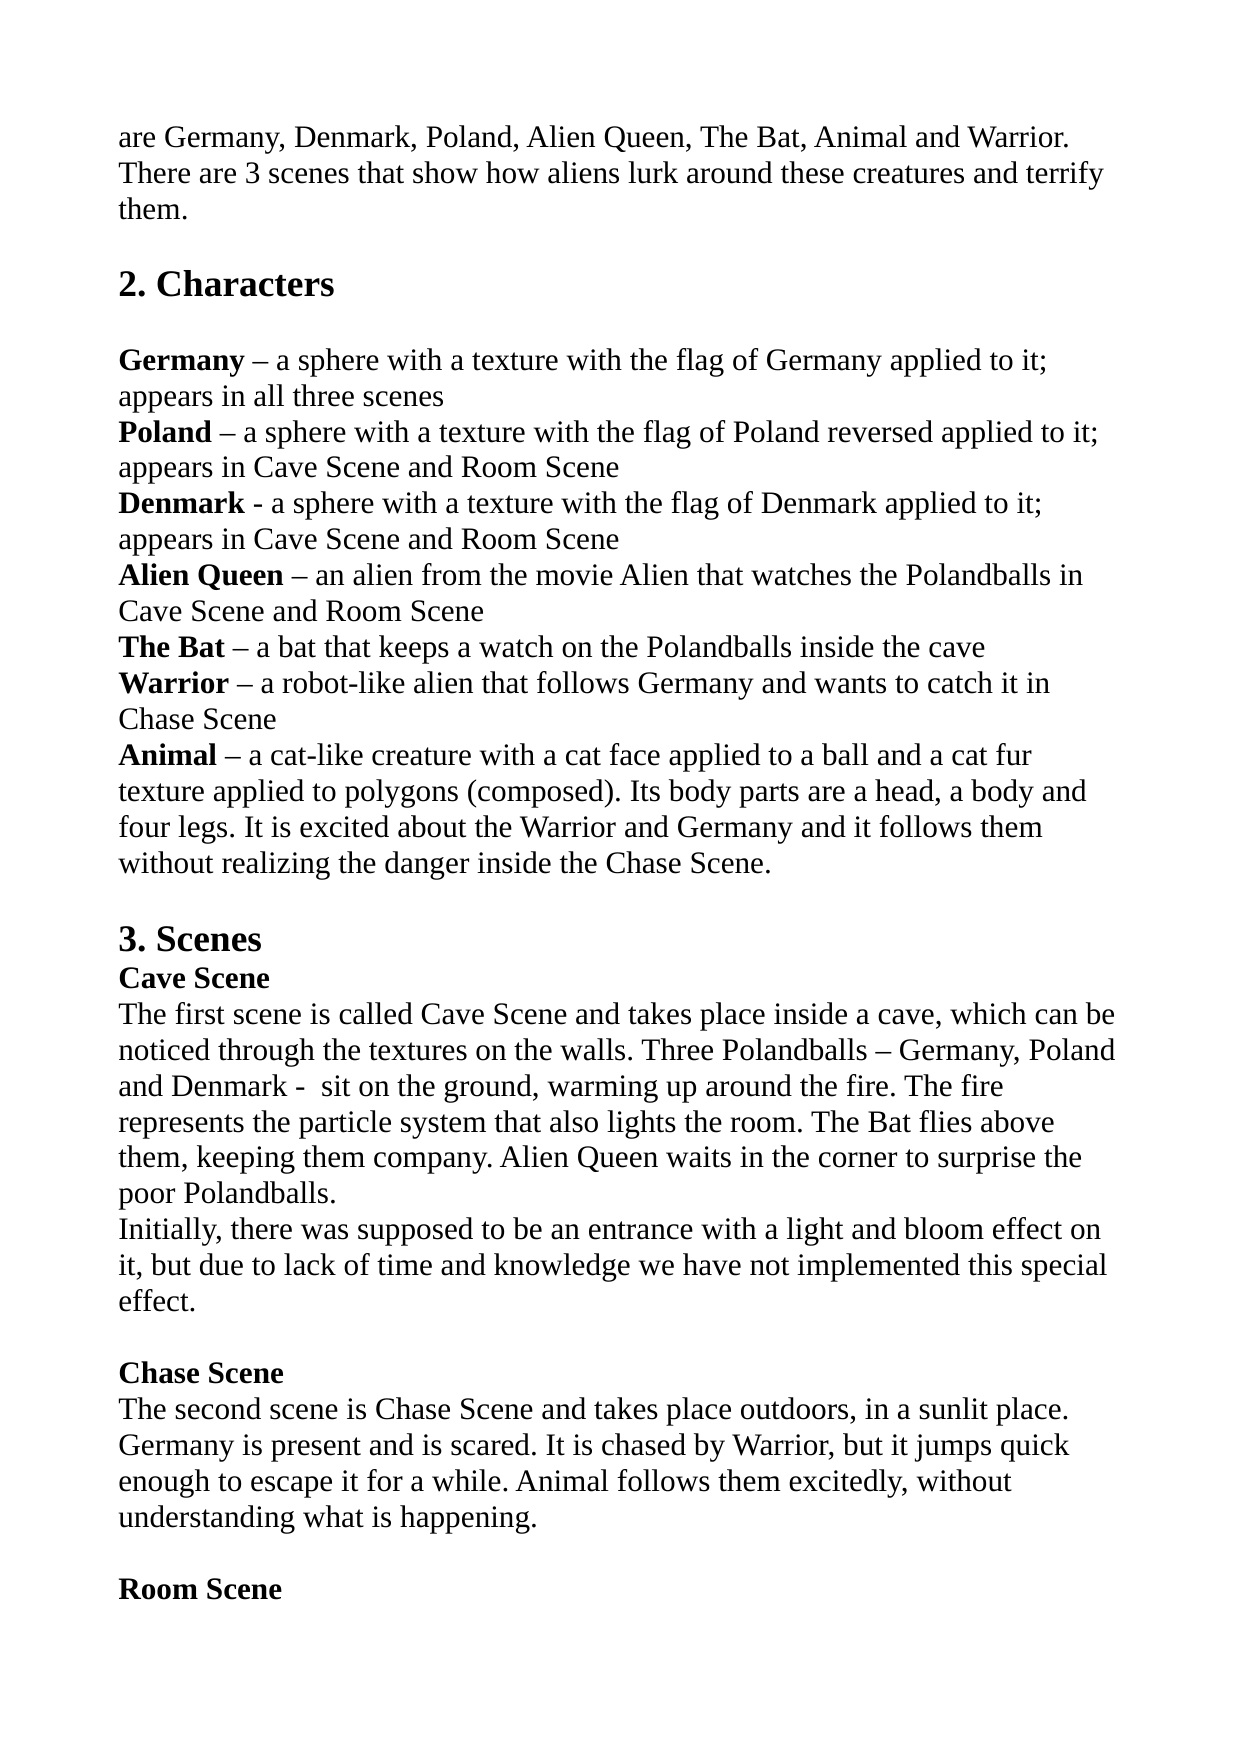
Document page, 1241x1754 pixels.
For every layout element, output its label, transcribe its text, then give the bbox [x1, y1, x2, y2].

text 3. Scenes [118, 916, 1122, 959]
text Cave Scene [118, 959, 1122, 995]
text Germany – a sphere with a texture with the flag of Germany applied to it; appears in all three scenes [118, 341, 1122, 413]
text Alien Queen – an alien from the movie Alien that watches the Polandballs in Cave Scene and Room Scene [118, 557, 1122, 628]
text 2. Characters [118, 262, 1122, 305]
text Chase Scene [118, 1354, 1122, 1390]
text The first scene is called Cave Scene and takes place inside a cave, which can be noticed through the textures on the walls. Three Polandballs – Germany, Poland and Denmark - sit on the ground, warming up around the fire. The fire represents the particle system that also lights the room. The Bat flies above them, keeping them company. Alien Queen waits in the corner to surprise the poor Polandballs. [118, 995, 1122, 1211]
text Room Scene [118, 1570, 1122, 1606]
text The second scene is Chase Scene and takes place outdoors, in a sunlit place. Germany is present and is scared. It is chased by Warrior, but it jumps quick enough to escape it for a while. Animal follows them excitedly, without understanding what is happening. [118, 1390, 1122, 1534]
text Warrior – a robot-like alien that follows Germany and wants to catch it in Chase Scene [118, 664, 1122, 736]
text Poland – a sphere with a texture with the flag of Poland reversed applied to it; appears in Cave Scene and Room Scene [118, 413, 1122, 485]
text Initially, there was supposed to be an entrance with a light and bloom effect on it, but due to lack of time and knowledge we have not implemented this special effect. [118, 1211, 1122, 1318]
text The Bat – a bat that keeps a watch on the Polandballs inside the cave [118, 628, 1122, 664]
text are Germany, Denmark, Poland, Alien Queen, The Bat, Animal and Warrior. There are 3 scenes that show how aliens lurk around these creatures and terrify them. [118, 118, 1122, 226]
text Denmark - a sphere with a texture with the flag of Denmark applied to it; appears in Cave Scene and Room Scene [118, 485, 1122, 557]
text Animal – a cat-like creature with a cat face applied to a ball and a cat fur texture applied to polygons (composed). Its body parts are a head, a body and four legs. It is excited about the Warrior and Germany and it follows them without realizing the danger inside the Chase Scene. [118, 736, 1122, 880]
